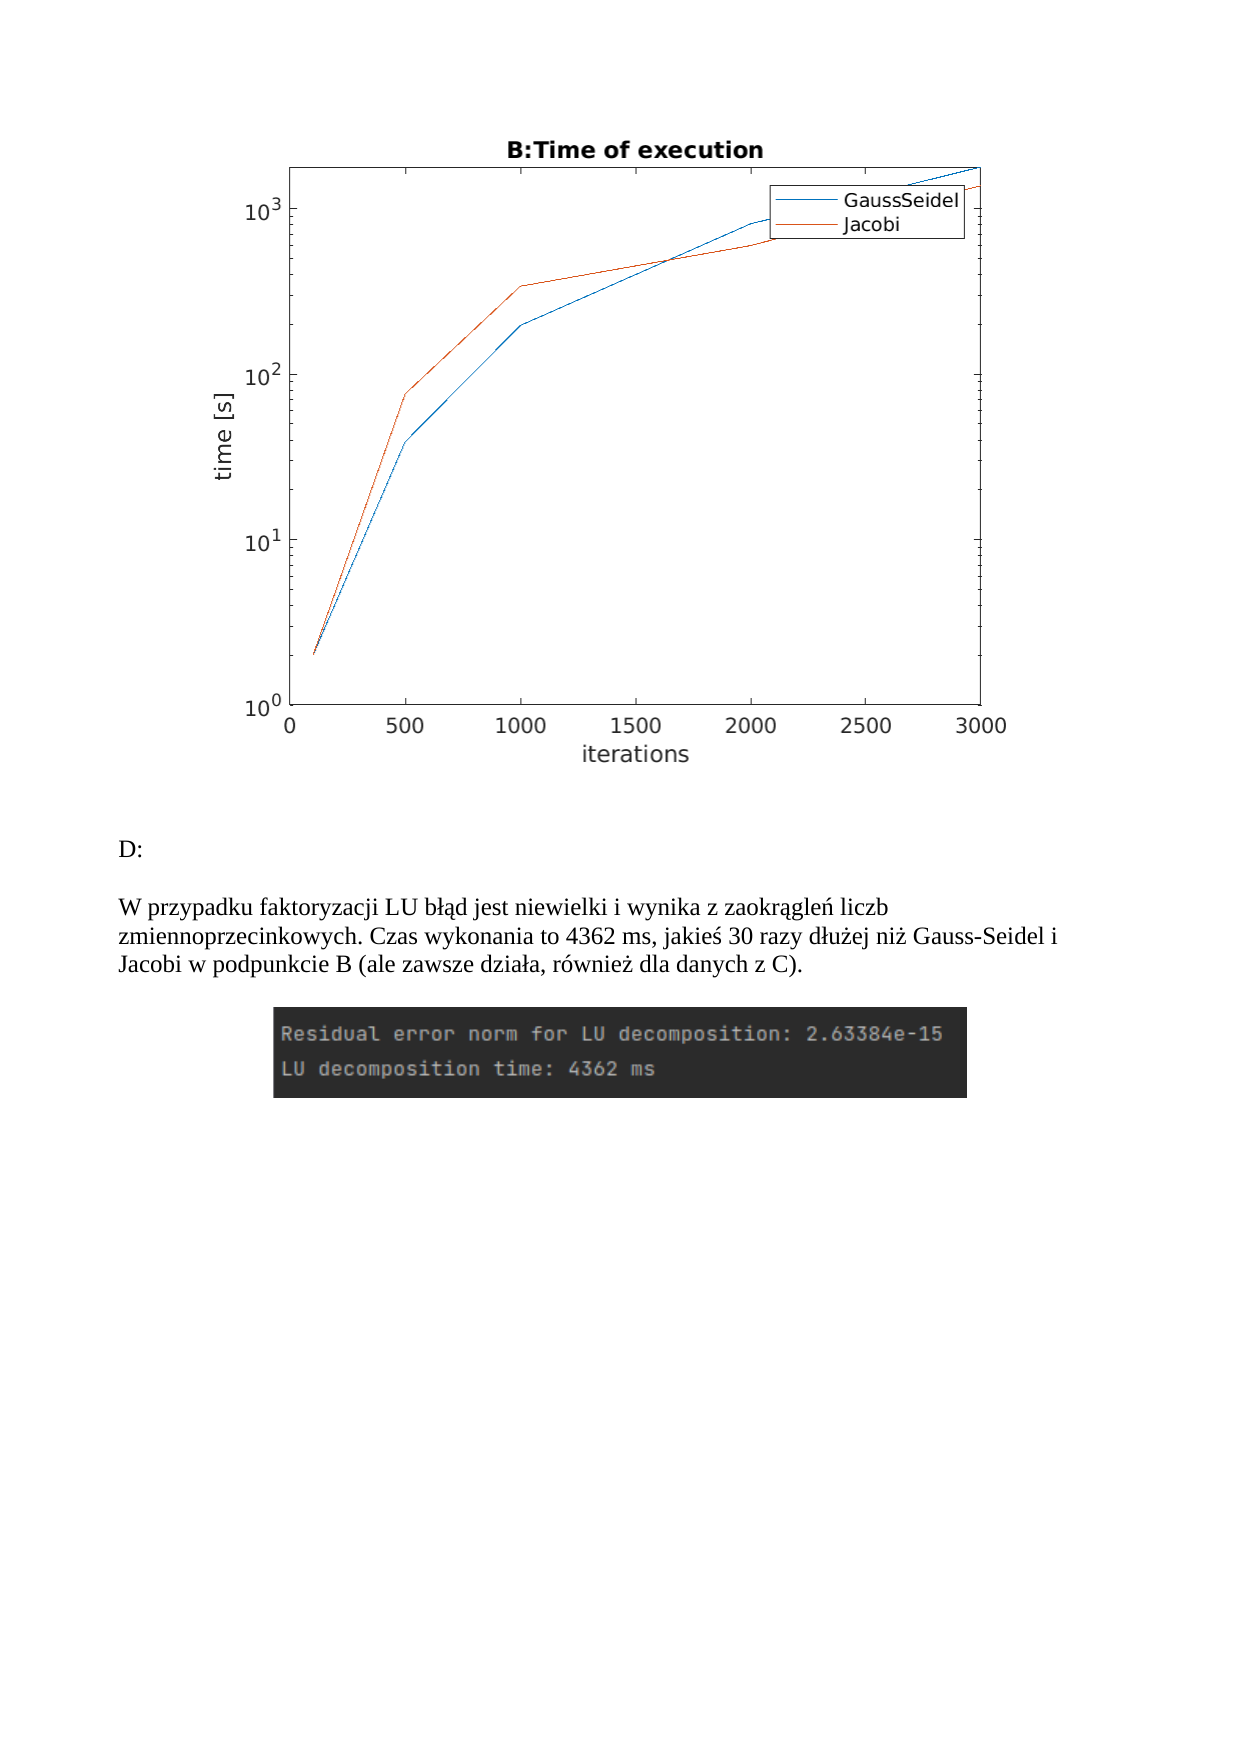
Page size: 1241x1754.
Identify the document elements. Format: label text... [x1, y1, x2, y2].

picture [273, 1007, 967, 1098]
picture [174, 118, 1066, 777]
text D: [118, 834, 1122, 863]
text W przypadku faktoryzacji LU błąd jest niewielki i wynika z zaokrągleń liczb zmiennoprzecinkowych. Czas wykonania to 4362 ms, jakieś 30 razy dłużej niż Gauss-Seidel i Jacobi w podpunkcie B (ale zawsze działa, również dla danych z C). [118, 892, 1122, 978]
